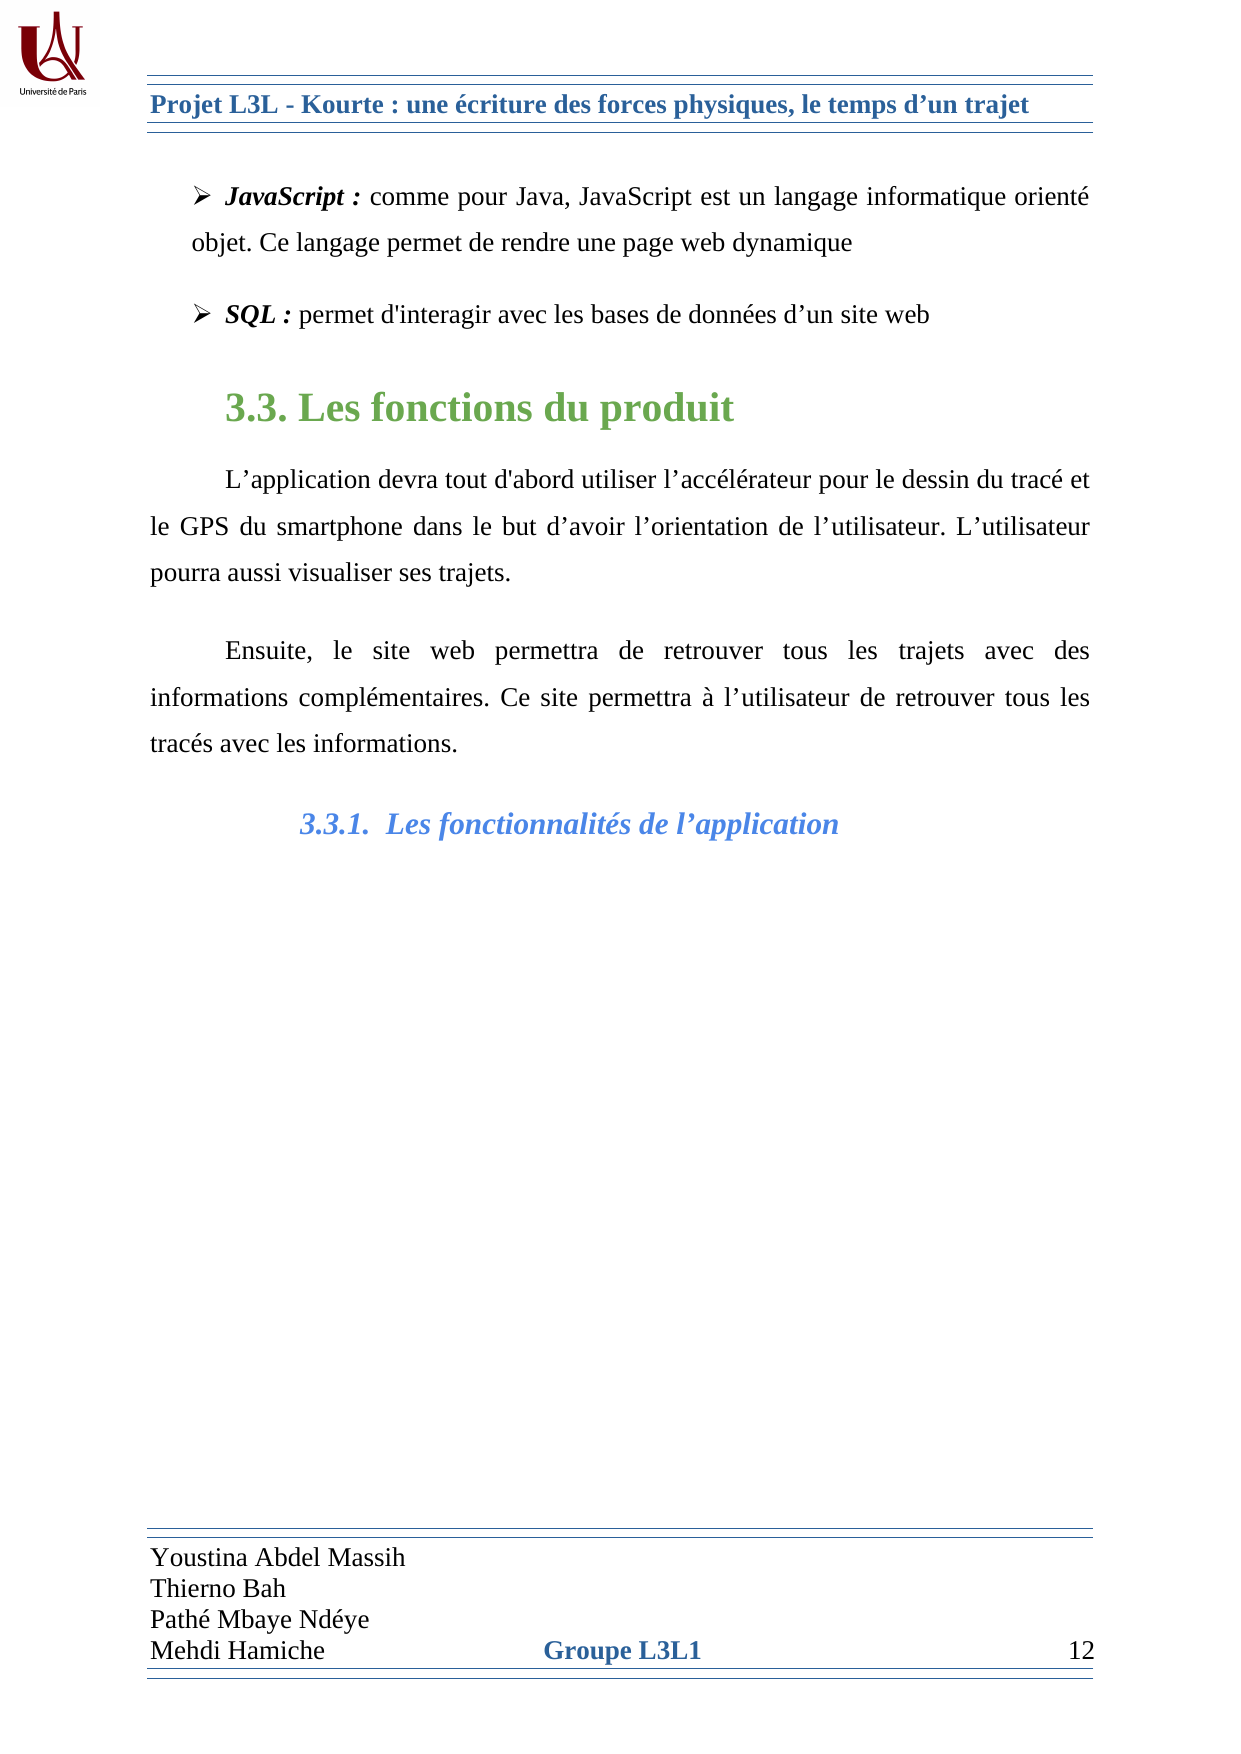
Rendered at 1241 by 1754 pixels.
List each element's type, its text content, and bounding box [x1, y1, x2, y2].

list JavaScript : comme pour Java, JavaScript est un langage informatique orienté objet. Ce langage permet de rendre une page web dynamique [191, 179, 1090, 257]
picture [0, 0, 101, 107]
subtitle 3.3. Les fonctions du produit [150, 383, 1090, 431]
list SQL : permet d'interagir avec les bases de données d’un site web [191, 298, 1090, 329]
text Ensuite, le site web permettra de retrouver tous les trajets avec des informations complémentaires. Ce site permettra à l’utilisateur de retrouver tous les tracés avec les informations. [150, 634, 1090, 759]
subtitle 3.3.1. Les fonctionnalités de l’application [225, 805, 1090, 841]
text L’application devra tout d'abord utiliser l’accélérateur pour le dessin du tracé et le GPS du smartphone dans le but d’avoir l’orientation de l’utilisateur. L’utilisateur pourra aussi visualiser ses trajets. [150, 463, 1090, 587]
